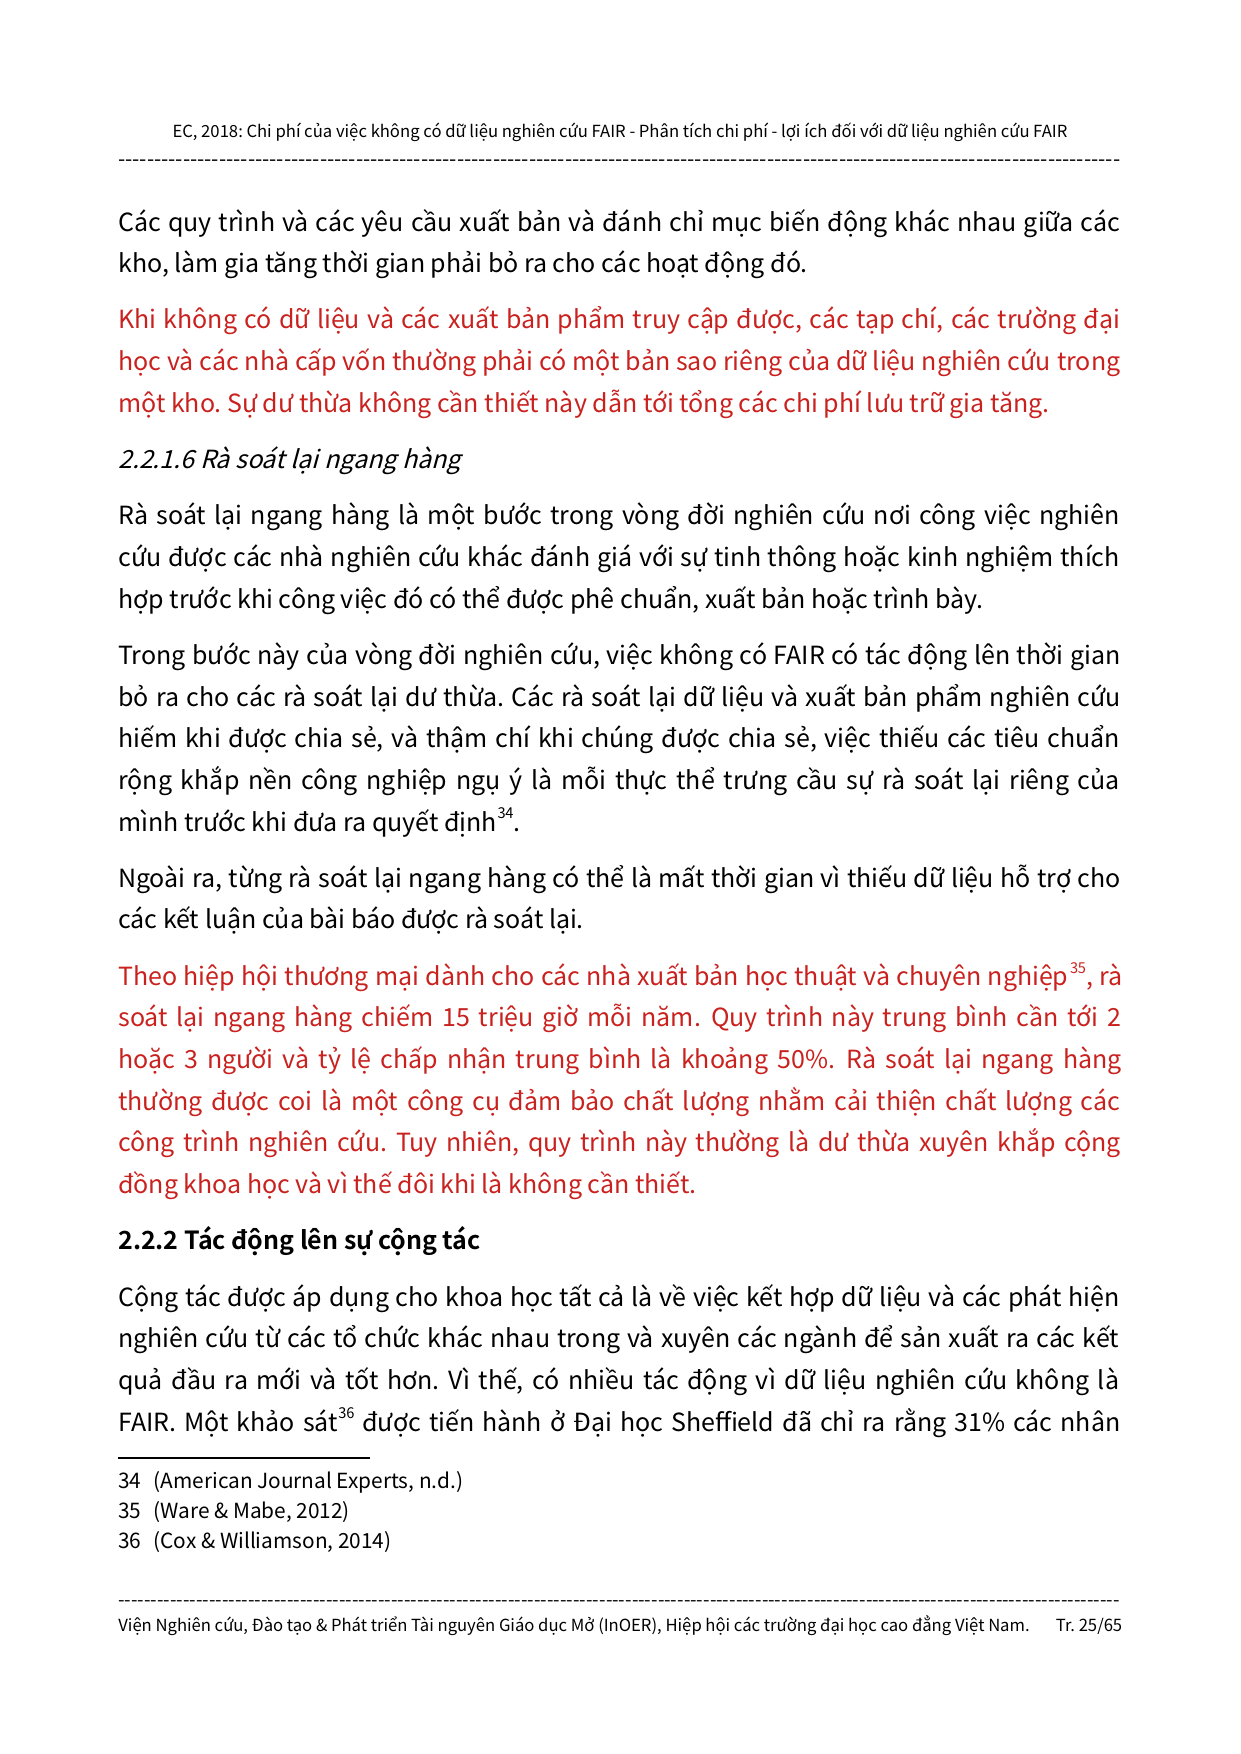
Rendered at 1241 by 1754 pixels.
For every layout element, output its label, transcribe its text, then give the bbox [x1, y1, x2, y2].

text Trong bước này của vòng đời nghiên cứu, việc không có FAIR có tác động lên thời gian bỏ ra cho các rà soát lại dư thừa. Các rà soát lại dữ liệu và xuất bản phẩm nghiên cứu hiếm khi được chia sẻ, và thậm chí khi chúng được chia sẻ, việc thiếu các tiêu chuẩn rộng khắp nền công nghiệp ngụ ý là mỗi thực thể trưng cầu sự rà soát lại riêng của mình trước khi đưa ra quyết định. [118, 635, 1122, 838]
text Ngoài ra, từng rà soát lại ngang hàng có thể là mất thời gian vì thiếu dữ liệu hỗ trợ cho các kết luận của bài báo được rà soát lại. [118, 858, 1122, 936]
text Các quy trình và các yêu cầu xuất bản và đánh chỉ mục biến động khác nhau giữa các kho, làm gia tăng thời gian phải bỏ ra cho các hoạt động đó. [118, 202, 1122, 280]
text Khi không có dữ liệu và các xuất bản phẩm truy cập được, các tạp chí, các trường đại học và các nhà cấp vốn thường phải có một bản sao riêng của dữ liệu nghiên cứu trong một kho. Sự dư thừa không cần thiết này dẫn tới tổng các chi phí lưu trữ gia tăng. [118, 300, 1122, 419]
text 2.2.1.6 Rà soát lại ngang hàng [118, 439, 1122, 476]
text 2.2.2 Tác động lên sự cộng tác [118, 1221, 1122, 1257]
text Rà soát lại ngang hàng là một bước trong vòng đời nghiên cứu nơi công việc nghiên cứu được các nhà nghiên cứu khác đánh giá với sự tinh thông hoặc kinh nghiệm thích hợp trước khi công việc đó có thể được phê chuẩn, xuất bản hoặc trình bày. [118, 496, 1122, 615]
text (Cox & Williamson, 2014) [118, 1525, 1122, 1555]
text Cộng tác được áp dụng cho khoa học tất cả là về việc kết hợp dữ liệu và các phát hiện nghiên cứu từ các tổ chức khác nhau trong và xuyên các ngành để sản xuất ra các kết quả đầu ra mới và tốt hơn. Vì thế, có nhiều tác động vì dữ liệu nghiên cứu không là FAIR. Một khảo sát được tiến hành ở Đại học Sheffield đã chỉ ra rằng 31% các nhân [118, 1277, 1122, 1438]
text Theo hiệp hội thương mại dành cho các nhà xuất bản học thuật và chuyên nghiệp, rà soát lại ngang hàng chiếm 15 triệu giờ mỗi năm. Quy trình này trung bình cần tới 2 hoặc 3 người và tỷ lệ chấp nhận trung bình là khoảng 50%. Rà soát lại ngang hàng thường được coi là một công cụ đảm bảo chất lượng nhằm cải thiện chất lượng các công trình nghiên cứu. Tuy nhiên, quy trình này thường là dư thừa xuyên khắp cộng đồng khoa học và vì thế đôi khi là không cần thiết. [118, 956, 1122, 1201]
text (Ware & Mabe, 2012) [118, 1494, 1122, 1525]
text (American Journal Experts, n.d.) [118, 1464, 1122, 1494]
